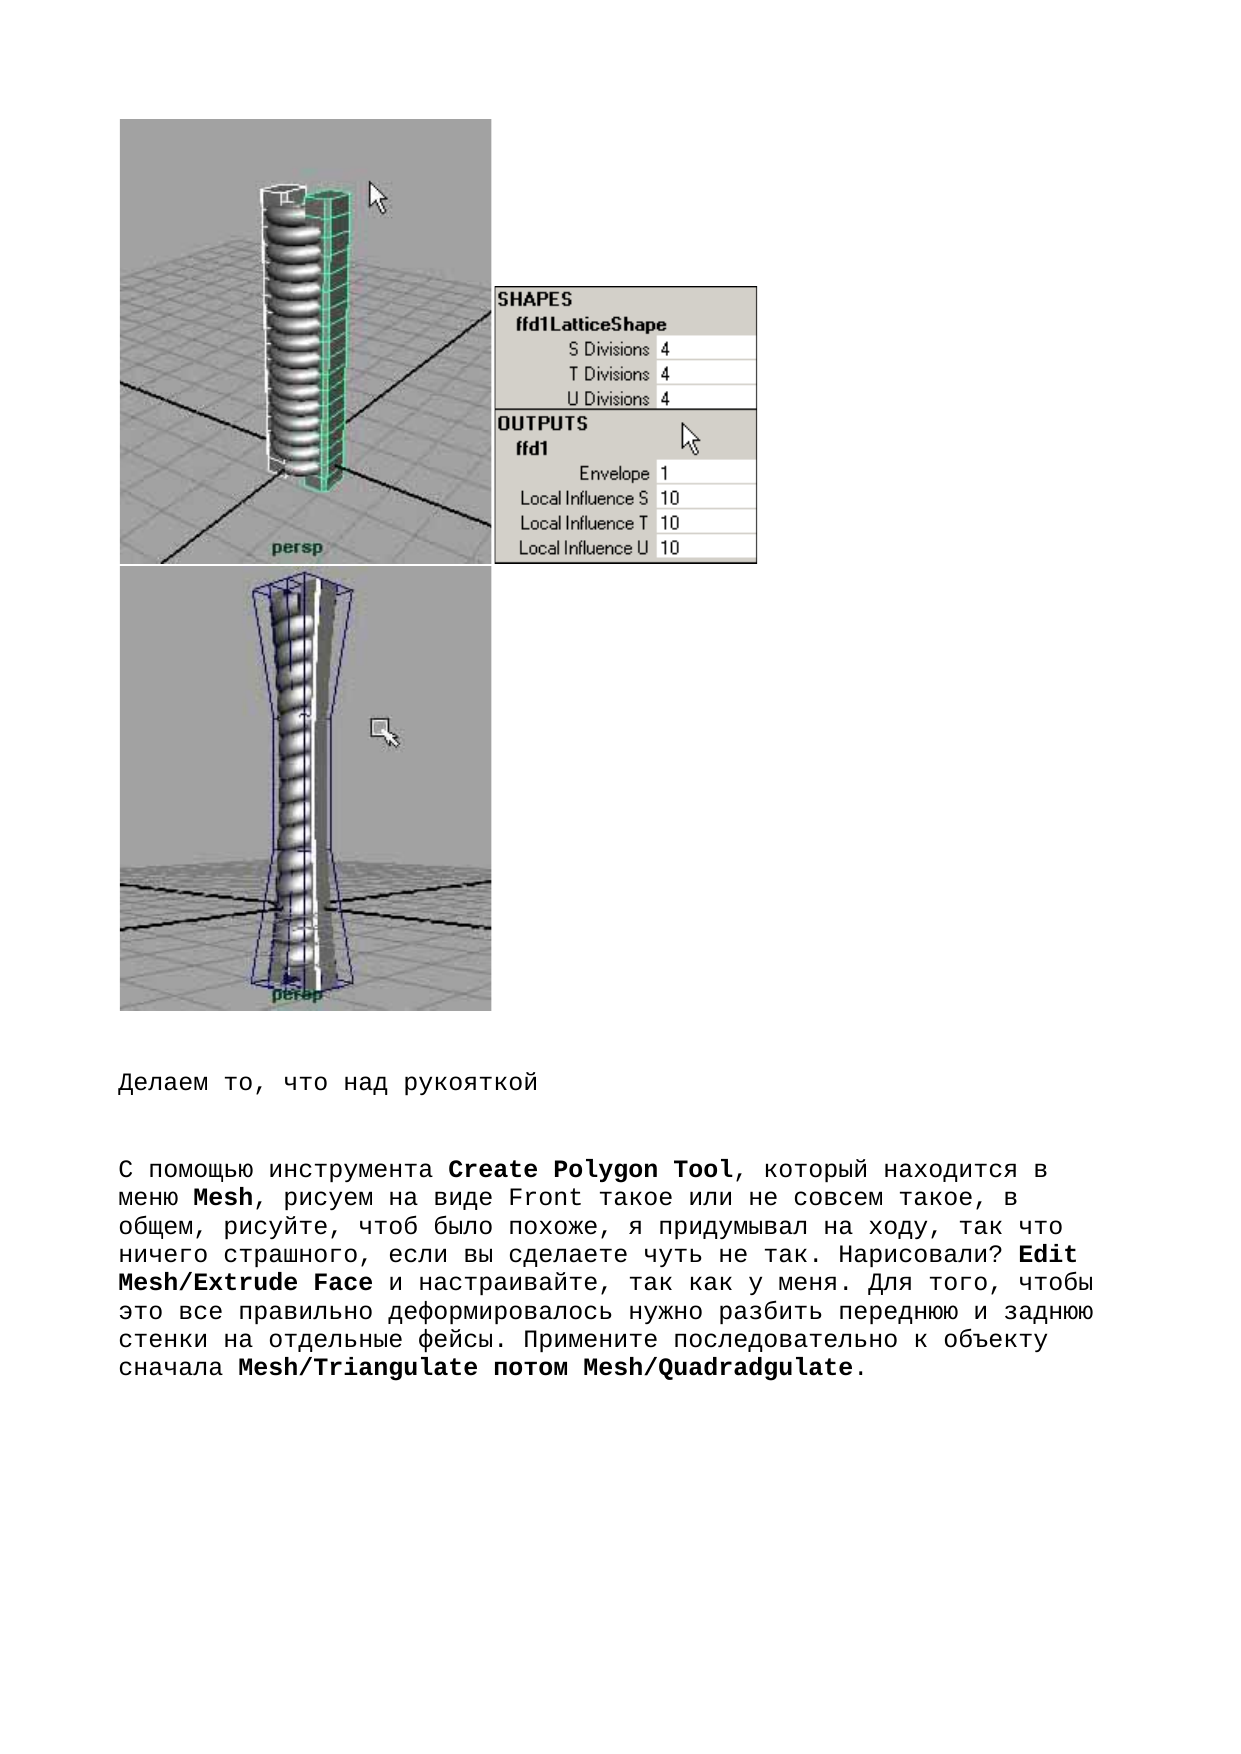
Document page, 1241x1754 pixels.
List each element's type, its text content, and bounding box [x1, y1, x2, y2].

subtitle Делаем то, что над рукояткой [118, 1070, 1122, 1098]
subtitle С помощью инструмента Create Polygon Tool, который находится в меню Mesh, рисуем на виде Front такое или не совсем такое, в общем, рисуйте, чтоб было похоже, я придумывал на ходу, так что ничего страшного, если вы сделаете чуть не так. Нарисовали? Edit Mesh/Extrude Face и настраивайте, так как у меня. Для того, чтобы это все правильно деформировалось нужно разбить переднюю и заднюю стенки на отдельные фейсы. Примените последовательно к объекту сначала Mesh/Triangulate потом Mesh/Quadradgulate. [118, 1157, 1122, 1383]
picture [494, 286, 758, 564]
picture [119, 119, 492, 564]
subtitle [118, 118, 1122, 1012]
picture [119, 566, 492, 1011]
